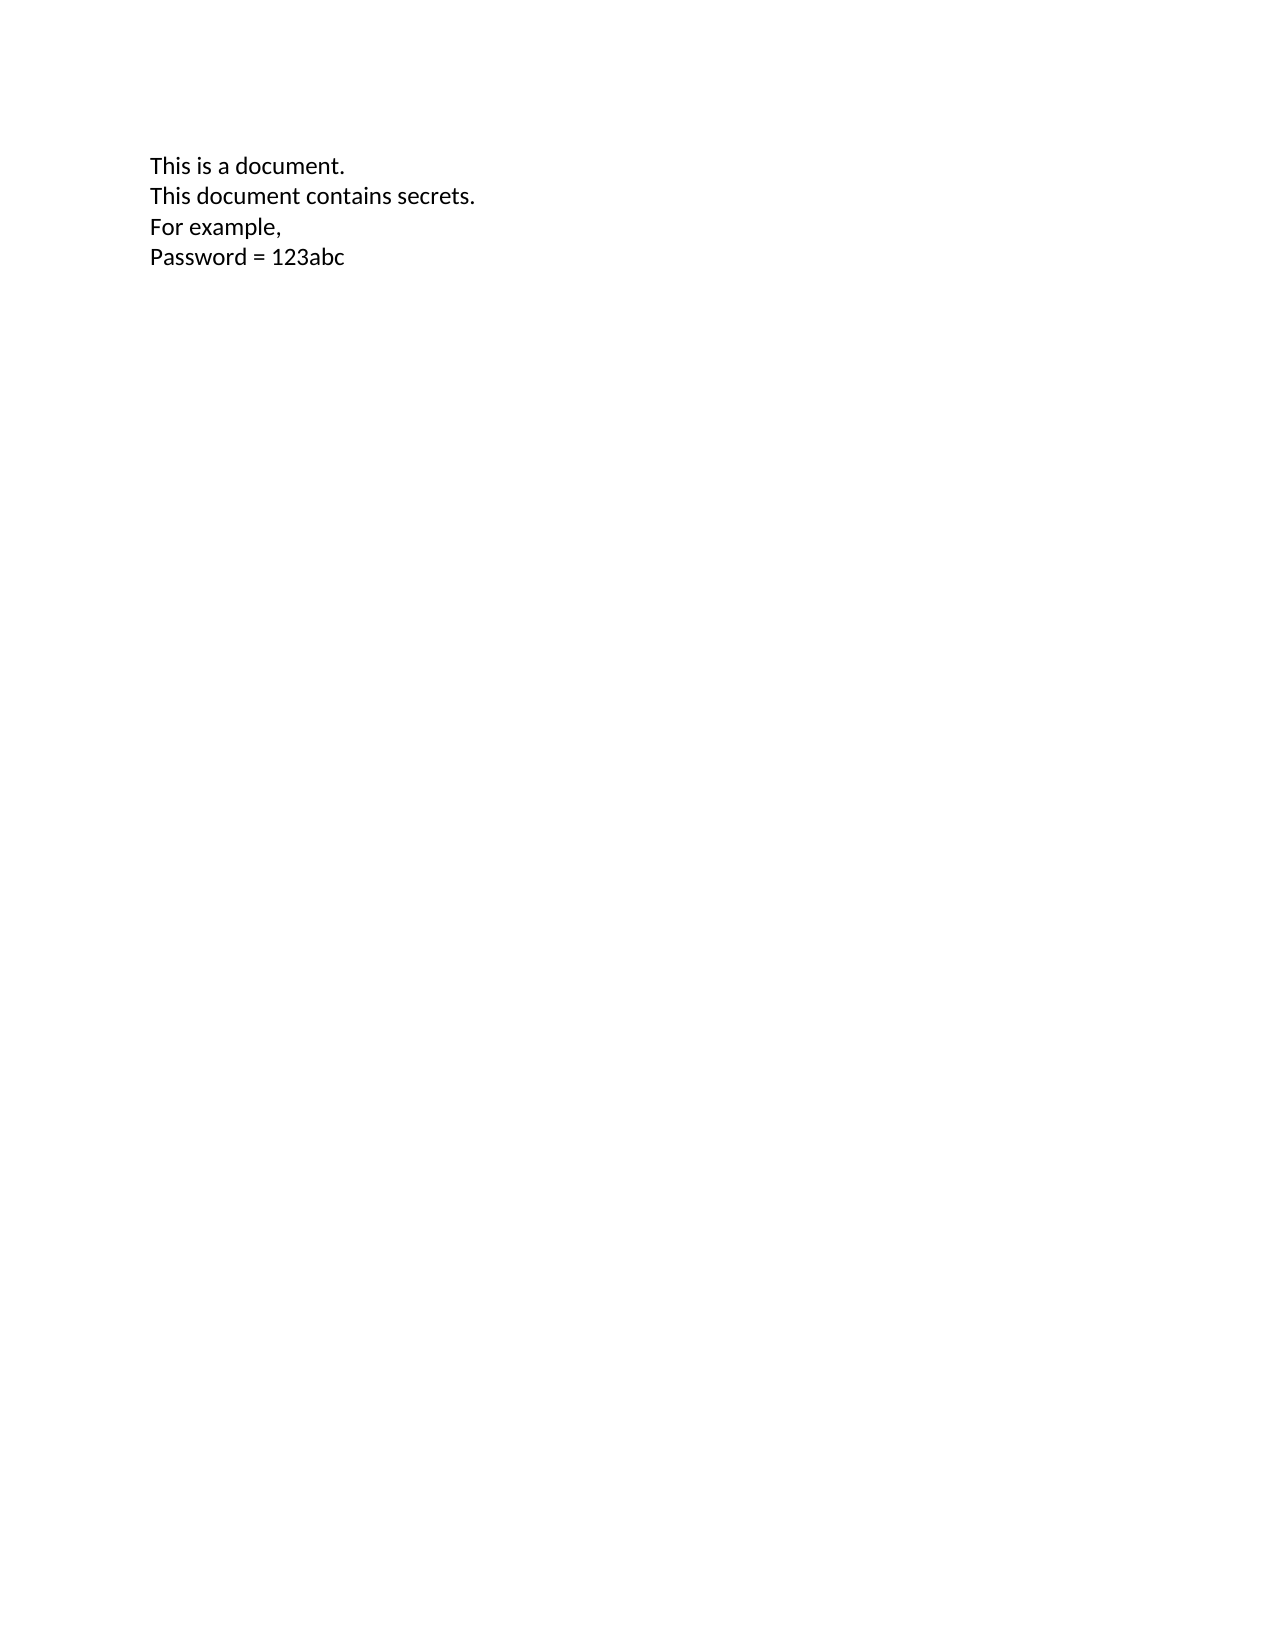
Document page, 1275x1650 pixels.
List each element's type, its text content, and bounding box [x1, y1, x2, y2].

text This document contains secrets. [150, 181, 1125, 211]
text For example, [150, 211, 1125, 242]
text Password = 123abc [150, 242, 1125, 272]
text This is a document. [150, 150, 1125, 181]
